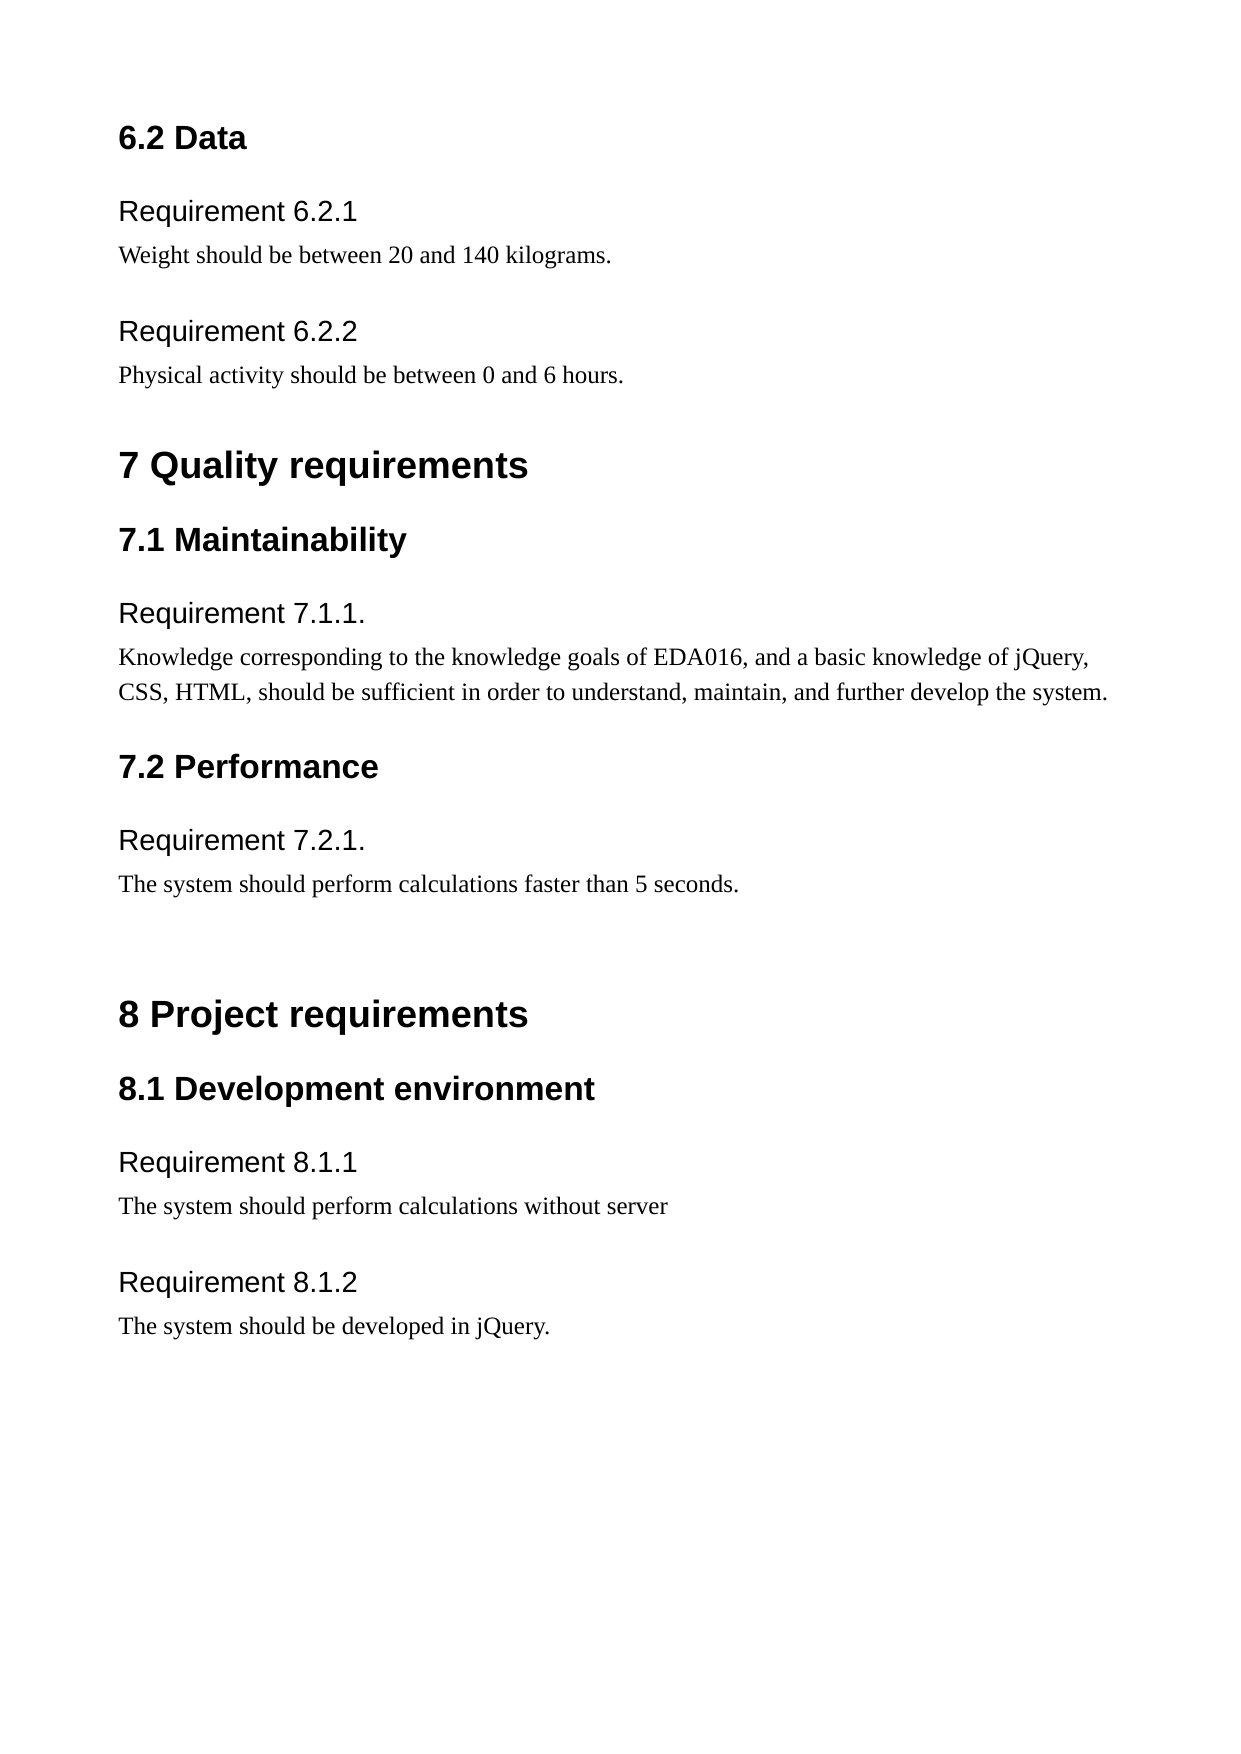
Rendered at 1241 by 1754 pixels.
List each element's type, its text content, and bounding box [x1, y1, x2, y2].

subtitle 8.1 Development environment [118, 1069, 1122, 1107]
text Weight should be between 20 and 140 kilograms. [118, 240, 1122, 269]
subtitle 8 Project requirements [118, 992, 1122, 1035]
text The system should perform calculations faster than 5 seconds. [118, 869, 1122, 897]
text Physical activity should be between 0 and 6 hours. [118, 360, 1122, 389]
text The system should perform calculations without server [118, 1191, 1122, 1220]
text Knowledge corresponding to the knowledge goals of EDA016, and a basic knowledge of jQuery, CSS, HTML, should be sufficient in order to understand, maintain, and further develop the system. [118, 642, 1122, 705]
text The system should be developed in jQuery. [118, 1311, 1122, 1340]
subtitle 6.2 Data [118, 118, 1122, 157]
subtitle Requirement 8.1.1 [118, 1145, 1122, 1178]
subtitle 7.1 Maintainability [118, 520, 1122, 558]
subtitle 7 Quality requirements [118, 443, 1122, 487]
subtitle Requirement 6.2.2 [118, 314, 1122, 348]
subtitle Requirement 7.1.1. [118, 596, 1122, 629]
subtitle Requirement 7.2.1. [118, 823, 1122, 856]
subtitle Requirement 6.2.1 [118, 194, 1122, 228]
subtitle Requirement 8.1.2 [118, 1265, 1122, 1298]
subtitle 7.2 Performance [118, 746, 1122, 785]
